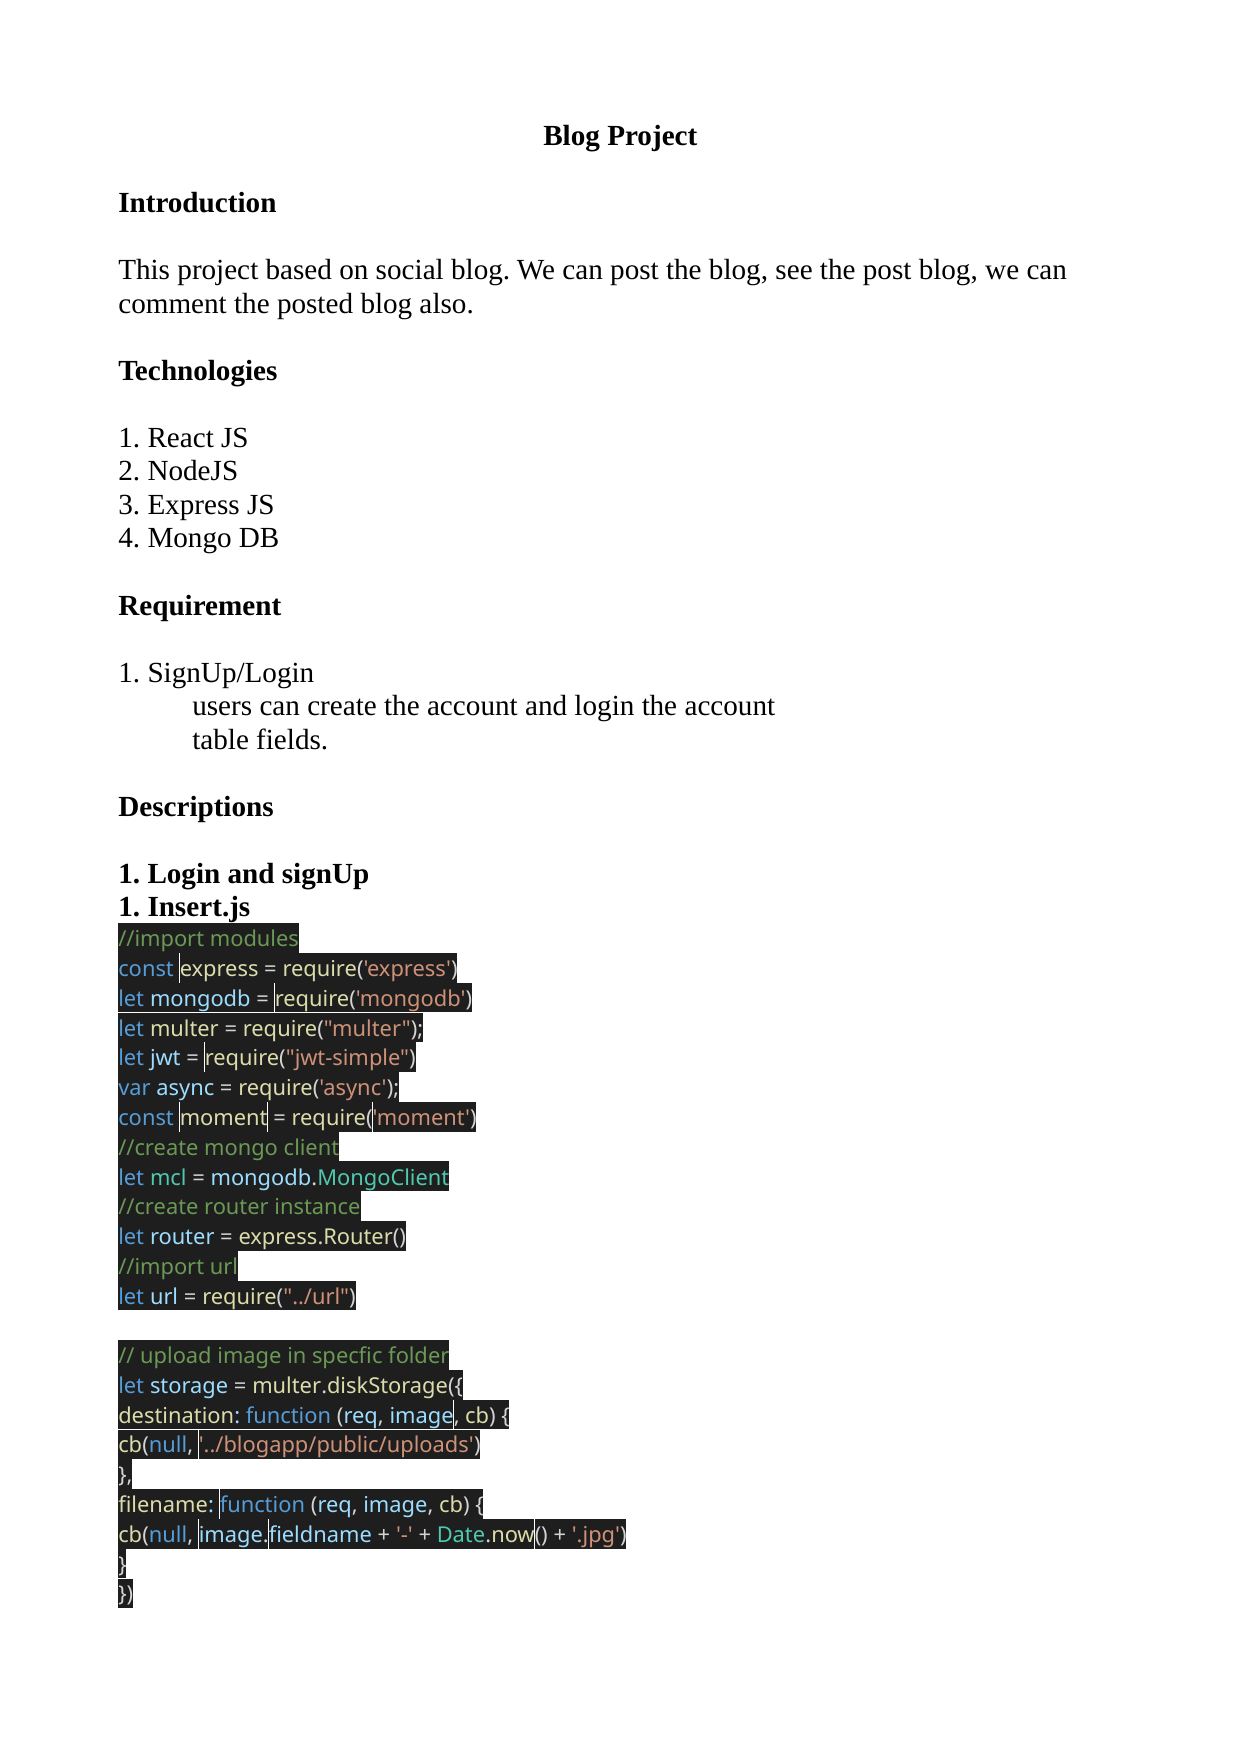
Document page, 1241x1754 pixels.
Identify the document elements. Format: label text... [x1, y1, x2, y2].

text let url = require("../url") [118, 1281, 1122, 1310]
text destination: function (req, image, cb) { [118, 1400, 1122, 1429]
text Blog Project [118, 118, 1122, 185]
text }, [118, 1459, 1122, 1489]
text 4. Mongo DB [118, 521, 1122, 554]
text cb(null, image.fieldname + '-' + Date.now() + '.jpg') [118, 1519, 1122, 1549]
text let mcl = mongodb.MongoClient [118, 1161, 1122, 1191]
text This project based on social blog. We can post the blog, see the post blog, we can comment the posted blog also. [118, 252, 1122, 319]
text Introduction [118, 185, 1122, 219]
text const express = require('express') [118, 953, 1122, 983]
text let storage = multer.diskStorage({ [118, 1370, 1122, 1400]
text Descriptions [118, 789, 1122, 822]
text let multer = require("multer"); [118, 1012, 1122, 1042]
text //import url [118, 1251, 1122, 1281]
text Technologies [118, 353, 1122, 386]
text var async = require('async'); [118, 1072, 1122, 1102]
text 1. React JS [118, 420, 1122, 453]
text 1. SignUp/Login [118, 655, 1122, 688]
text 3. Express JS [118, 487, 1122, 521]
text let mongodb = require('mongodb') [118, 983, 1122, 1012]
text const moment = require('moment') [118, 1102, 1122, 1132]
text //create mongo client [118, 1132, 1122, 1161]
text table fields. [118, 722, 1122, 755]
text //import modules [118, 923, 1122, 953]
text filename: function (req, image, cb) { [118, 1489, 1122, 1519]
text cb(null, '../blogapp/public/uploads') [118, 1429, 1122, 1459]
text // upload image in specfic folder [118, 1340, 1122, 1370]
text 1. Login and signUp [118, 856, 1122, 889]
text Requirement [118, 588, 1122, 621]
text let router = express.Router() [118, 1221, 1122, 1251]
text 2. NodeJS [118, 453, 1122, 487]
text //create router instance [118, 1191, 1122, 1221]
text let jwt = require("jwt-simple") [118, 1042, 1122, 1072]
text }) [118, 1578, 1122, 1608]
text 1. Insert.js [118, 889, 1122, 923]
text users can create the account and login the account [118, 688, 1122, 722]
text } [118, 1549, 1122, 1578]
